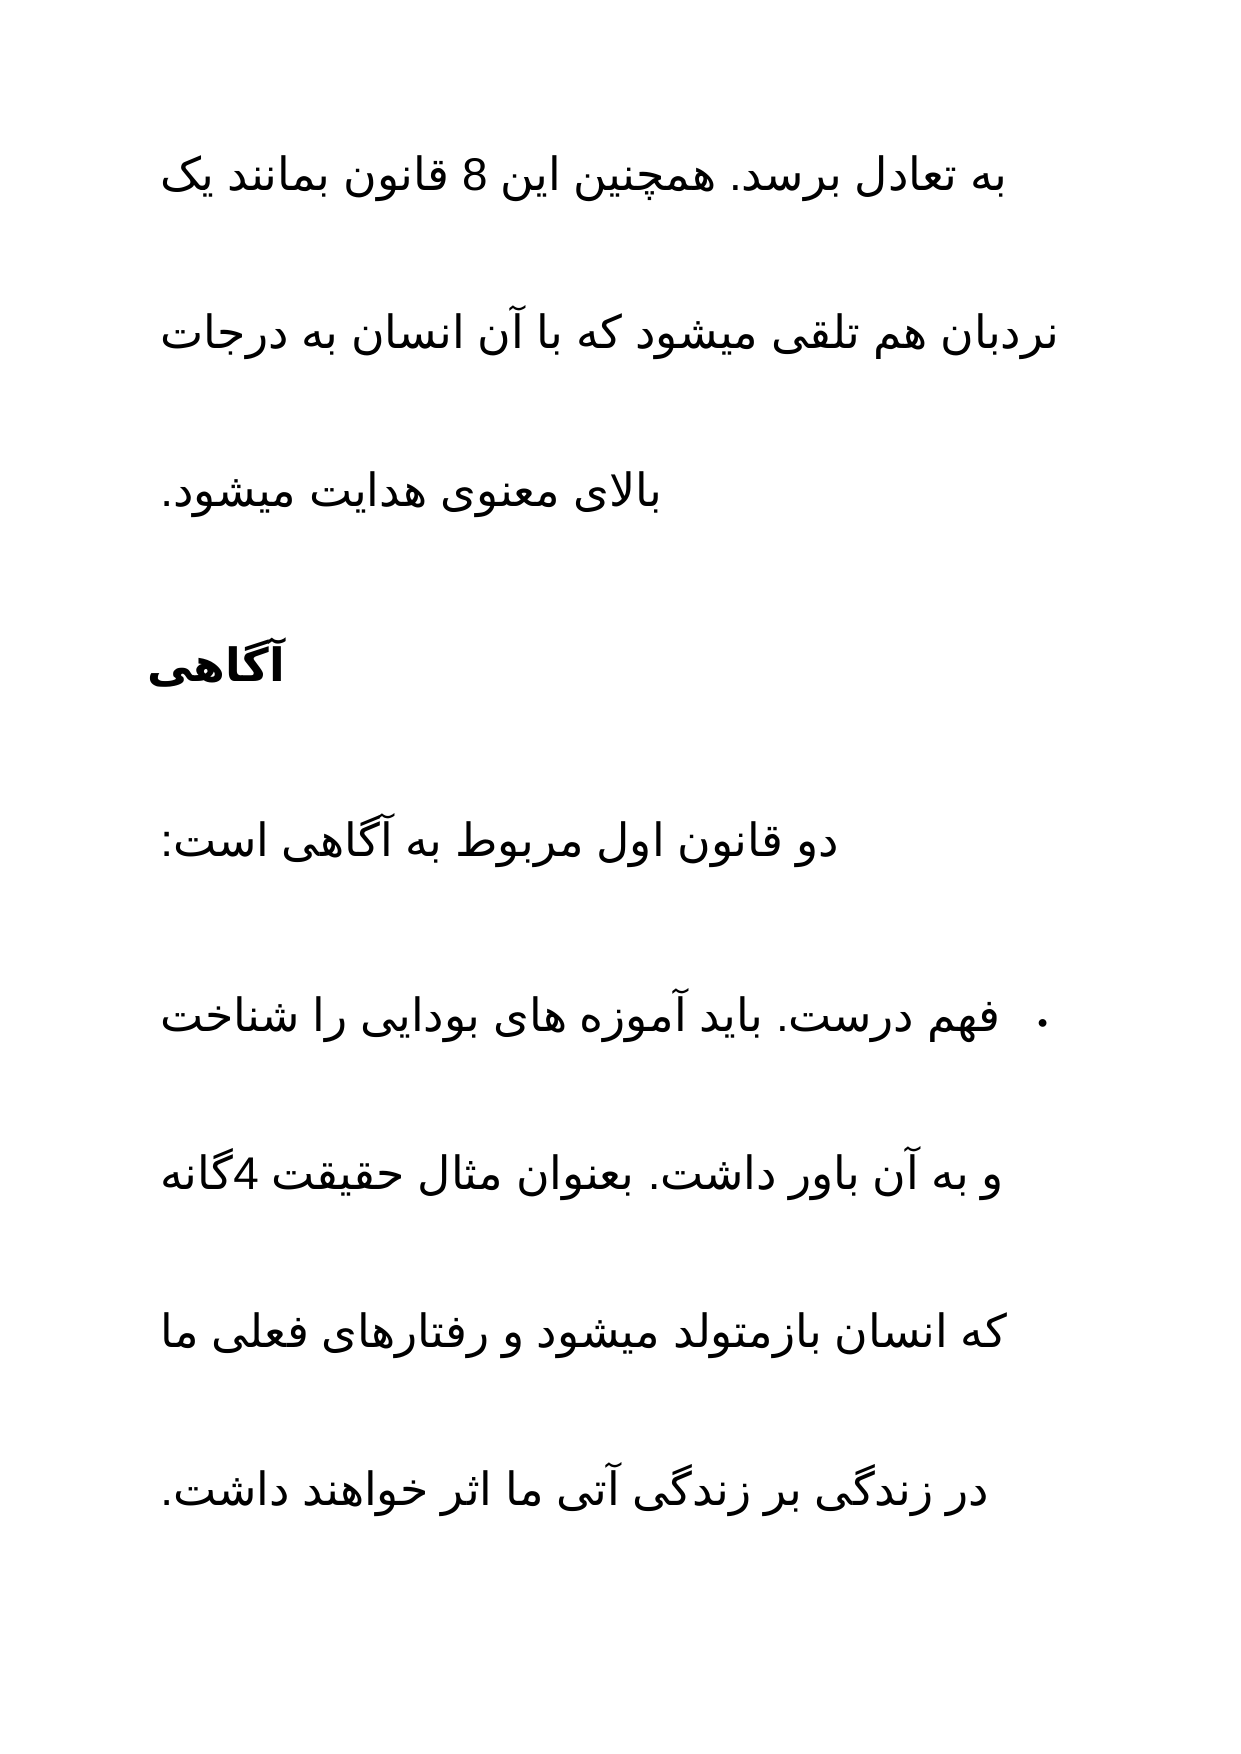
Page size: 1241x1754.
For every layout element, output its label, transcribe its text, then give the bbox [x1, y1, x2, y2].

text آگاهی [148, 639, 1093, 691]
list فهم درست. باید آموزه های بودایی را شناخت و به آن باور داشت. بعنوان مثال حقیقت 4گانه که انسان بازمتولد میشود و رفتارهای فعلی ما در زندگی بر زندگی آتی ما اثر خواهند داشت. [148, 988, 1055, 1515]
text راه 8گانه مبتنی بر 8 قانون برای زندگی است. اگر کسی بتواند تمام این 8 قانون را دنبال کند میتواند به تعادل برسد. همچنین این 8 قانون بمانند یک نردبان هم تلقی میشود که با آن انسان به درجات بالای معنوی هدایت میشود. [148, 148, 1093, 517]
text دو قانون اول مربوط به آگاهی است: [148, 813, 1093, 866]
